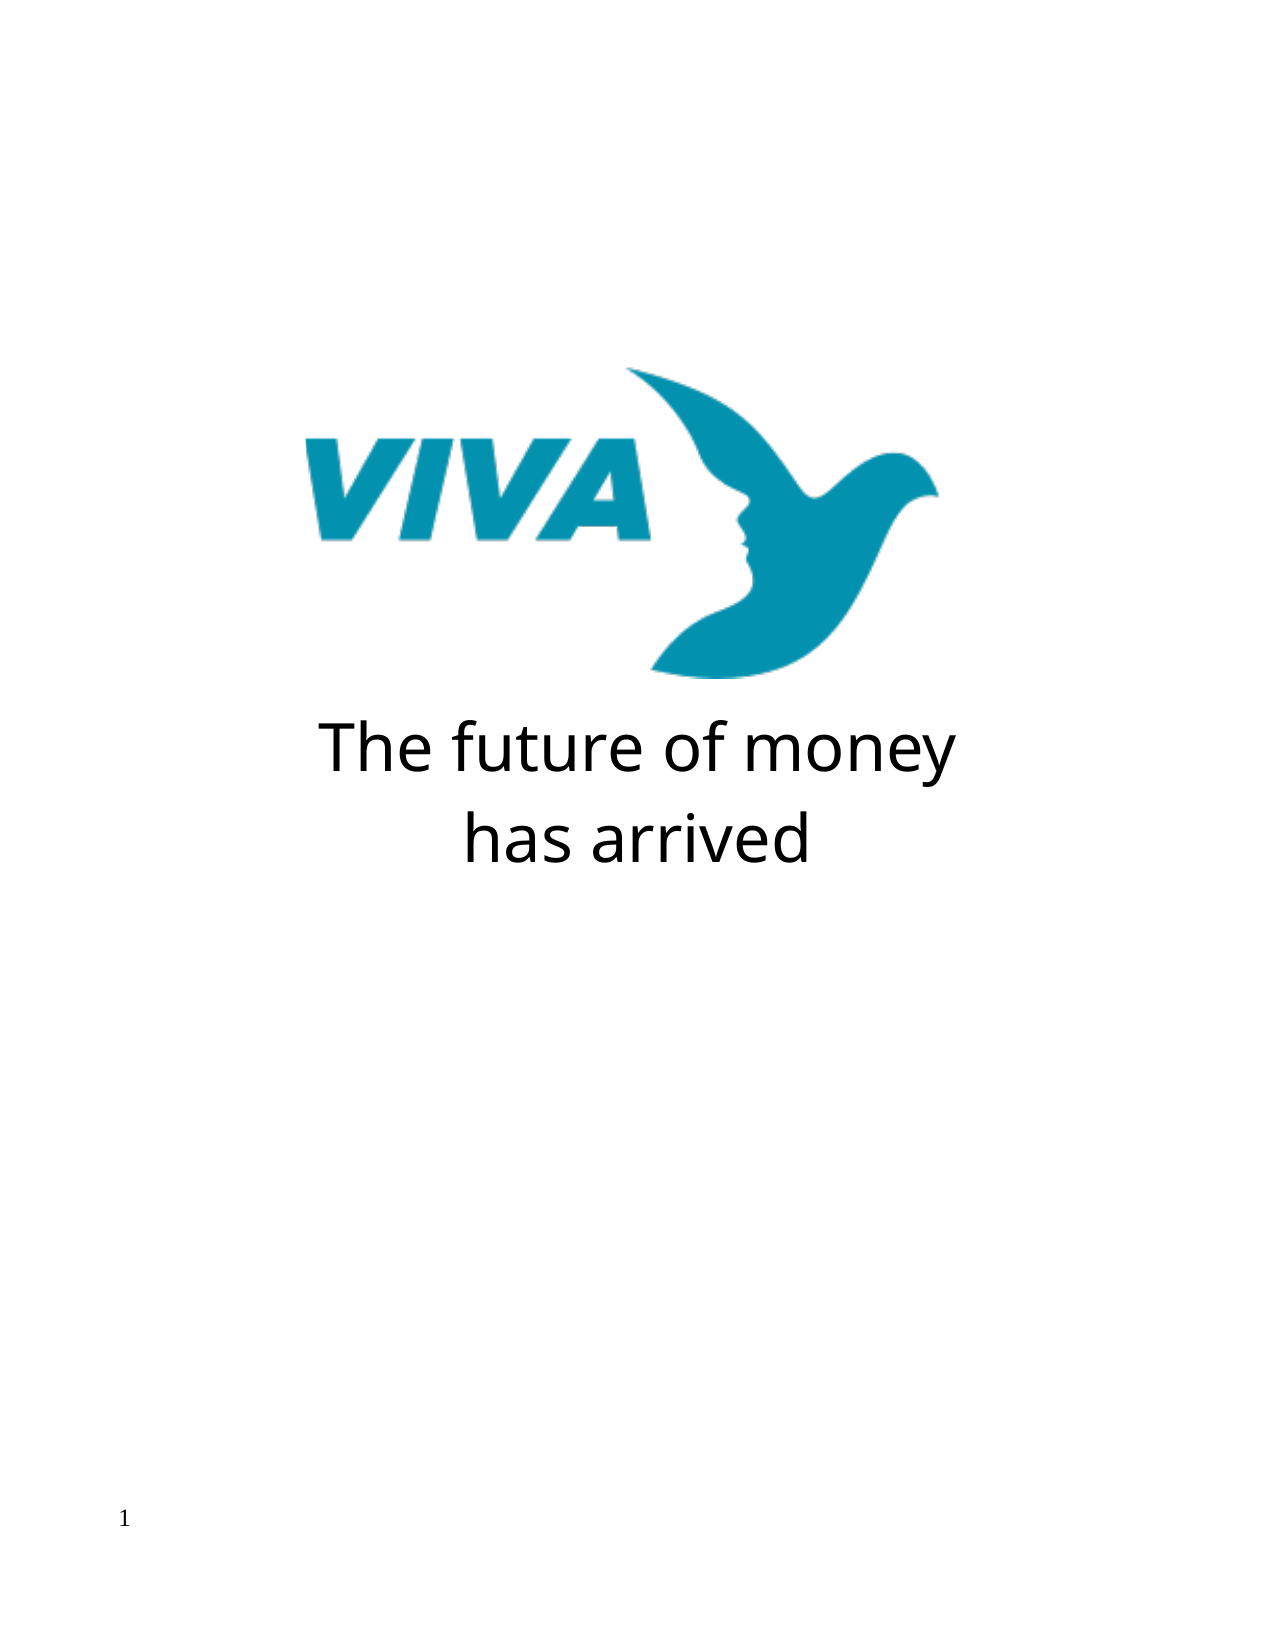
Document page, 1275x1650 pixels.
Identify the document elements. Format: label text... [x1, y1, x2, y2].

text The future of money [118, 700, 1157, 791]
text has arrived [118, 791, 1157, 882]
picture [305, 335, 970, 679]
